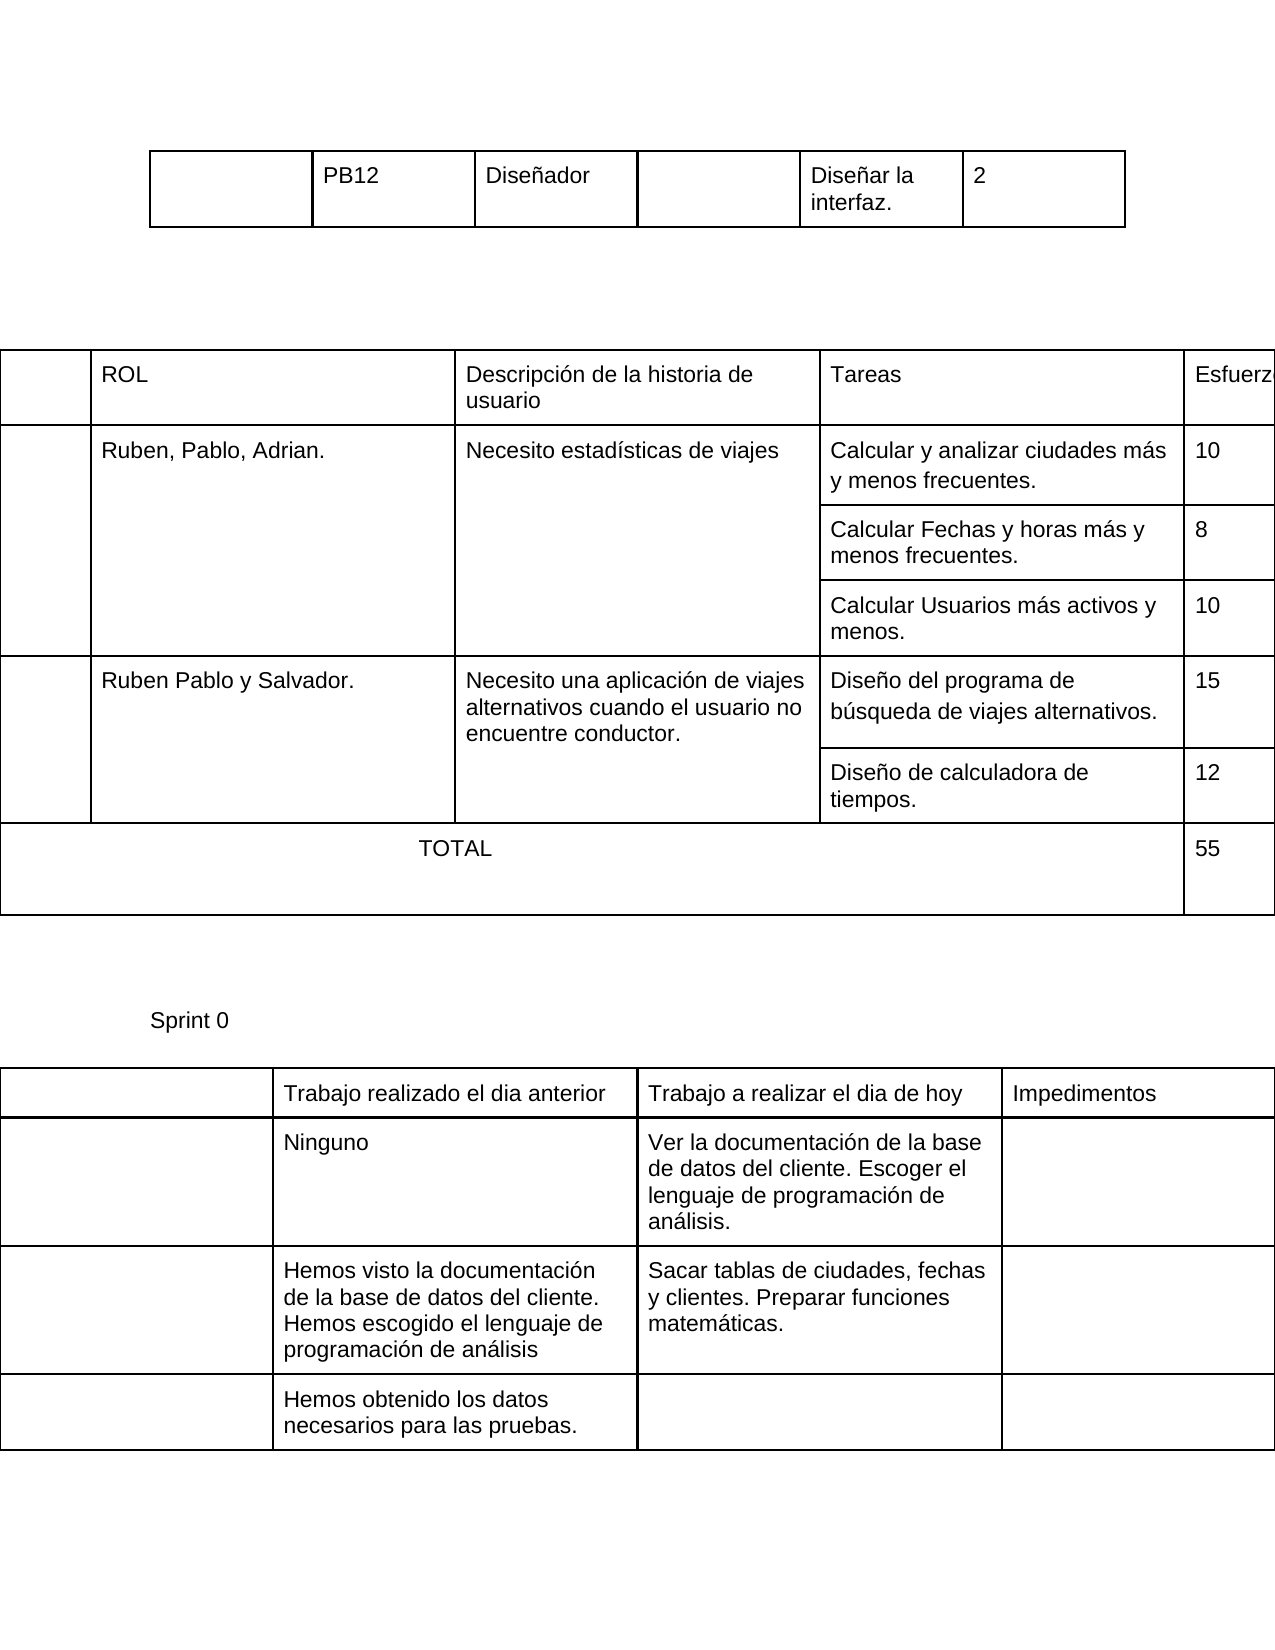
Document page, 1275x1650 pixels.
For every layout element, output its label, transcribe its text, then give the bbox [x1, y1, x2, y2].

table_header Tareas [821, 351, 1183, 424]
table_header [1, 1069, 272, 1116]
table_cell Dia 2 [1, 1247, 272, 1373]
table_cell Diseño de calculadora de tiempos. [821, 749, 1183, 822]
table_header Descripción de la historia de usuario [456, 351, 819, 424]
table_cell 10 [1185, 426, 1274, 504]
table_cell PB12 [314, 152, 474, 226]
table_header Trabajo realizado el dia anterior [274, 1069, 636, 1116]
table_header Trabajo a realizar el dia de hoy [639, 1069, 1001, 1116]
table_cell 15 [1185, 657, 1274, 747]
table_header ROL [92, 351, 454, 424]
table_cell Ruben, Pablo, Adrian. [92, 426, 454, 655]
table_cell [1003, 1375, 1274, 1449]
table_cell 12 [1185, 749, 1274, 822]
table_cell Ruben Pablo y Salvador. [92, 657, 454, 822]
table_cell Dia 3 [1, 1375, 272, 1449]
table_cell 10 [1185, 581, 1274, 655]
table_cell [151, 152, 311, 226]
table_cell Ver la documentación de la base de datos del cliente. Escoger el lenguaje de programación de análisis. [639, 1119, 1001, 1245]
table_cell [639, 152, 799, 226]
table_cell Calcular Usuarios más activos y menos. [821, 581, 1183, 655]
text Sprint 0 [150, 1007, 1125, 1033]
table_cell ID2 [1, 657, 90, 822]
table_header Esfuerzo empleado en horas. [1185, 351, 1274, 424]
table_cell Diseñador [476, 152, 636, 226]
table_cell Diseño del programa de búsqueda de viajes alternativos. [821, 657, 1183, 747]
table_cell Necesito estadísticas de viajes [456, 426, 819, 655]
table_header ID [1, 351, 90, 424]
table_cell ID0 [1, 426, 90, 655]
table_cell [1003, 1119, 1274, 1245]
table_header Impedimentos [1003, 1069, 1274, 1116]
table_cell Hemos obtenido los datos necesarios para las pruebas. [274, 1375, 636, 1449]
table_cell 55 [1185, 824, 1274, 914]
table_cell Sacar tablas de ciudades, fechas y clientes. Preparar funciones matemáticas. [639, 1247, 1001, 1373]
table_cell [1003, 1247, 1274, 1373]
table_cell Calcular Fechas y horas más y menos frecuentes. [821, 506, 1183, 579]
table_cell Ninguno [274, 1119, 636, 1245]
table_cell Dia 1 [1, 1119, 272, 1245]
table_cell 2 [964, 152, 1124, 226]
table_cell Necesito una aplicación de viajes alternativos cuando el usuario no encuentre conductor. [456, 657, 819, 822]
table_cell Calcular y analizar ciudades más y menos frecuentes. [821, 426, 1183, 504]
table_cell 8 [1185, 506, 1274, 579]
table_cell TOTAL [1, 824, 1183, 914]
table_cell Diseñar la interfaz. [801, 152, 962, 226]
table_cell [639, 1375, 1001, 1449]
table_cell Hemos visto la documentación de la base de datos del cliente. Hemos escogido el lenguaje de programación de análisis [274, 1247, 636, 1373]
